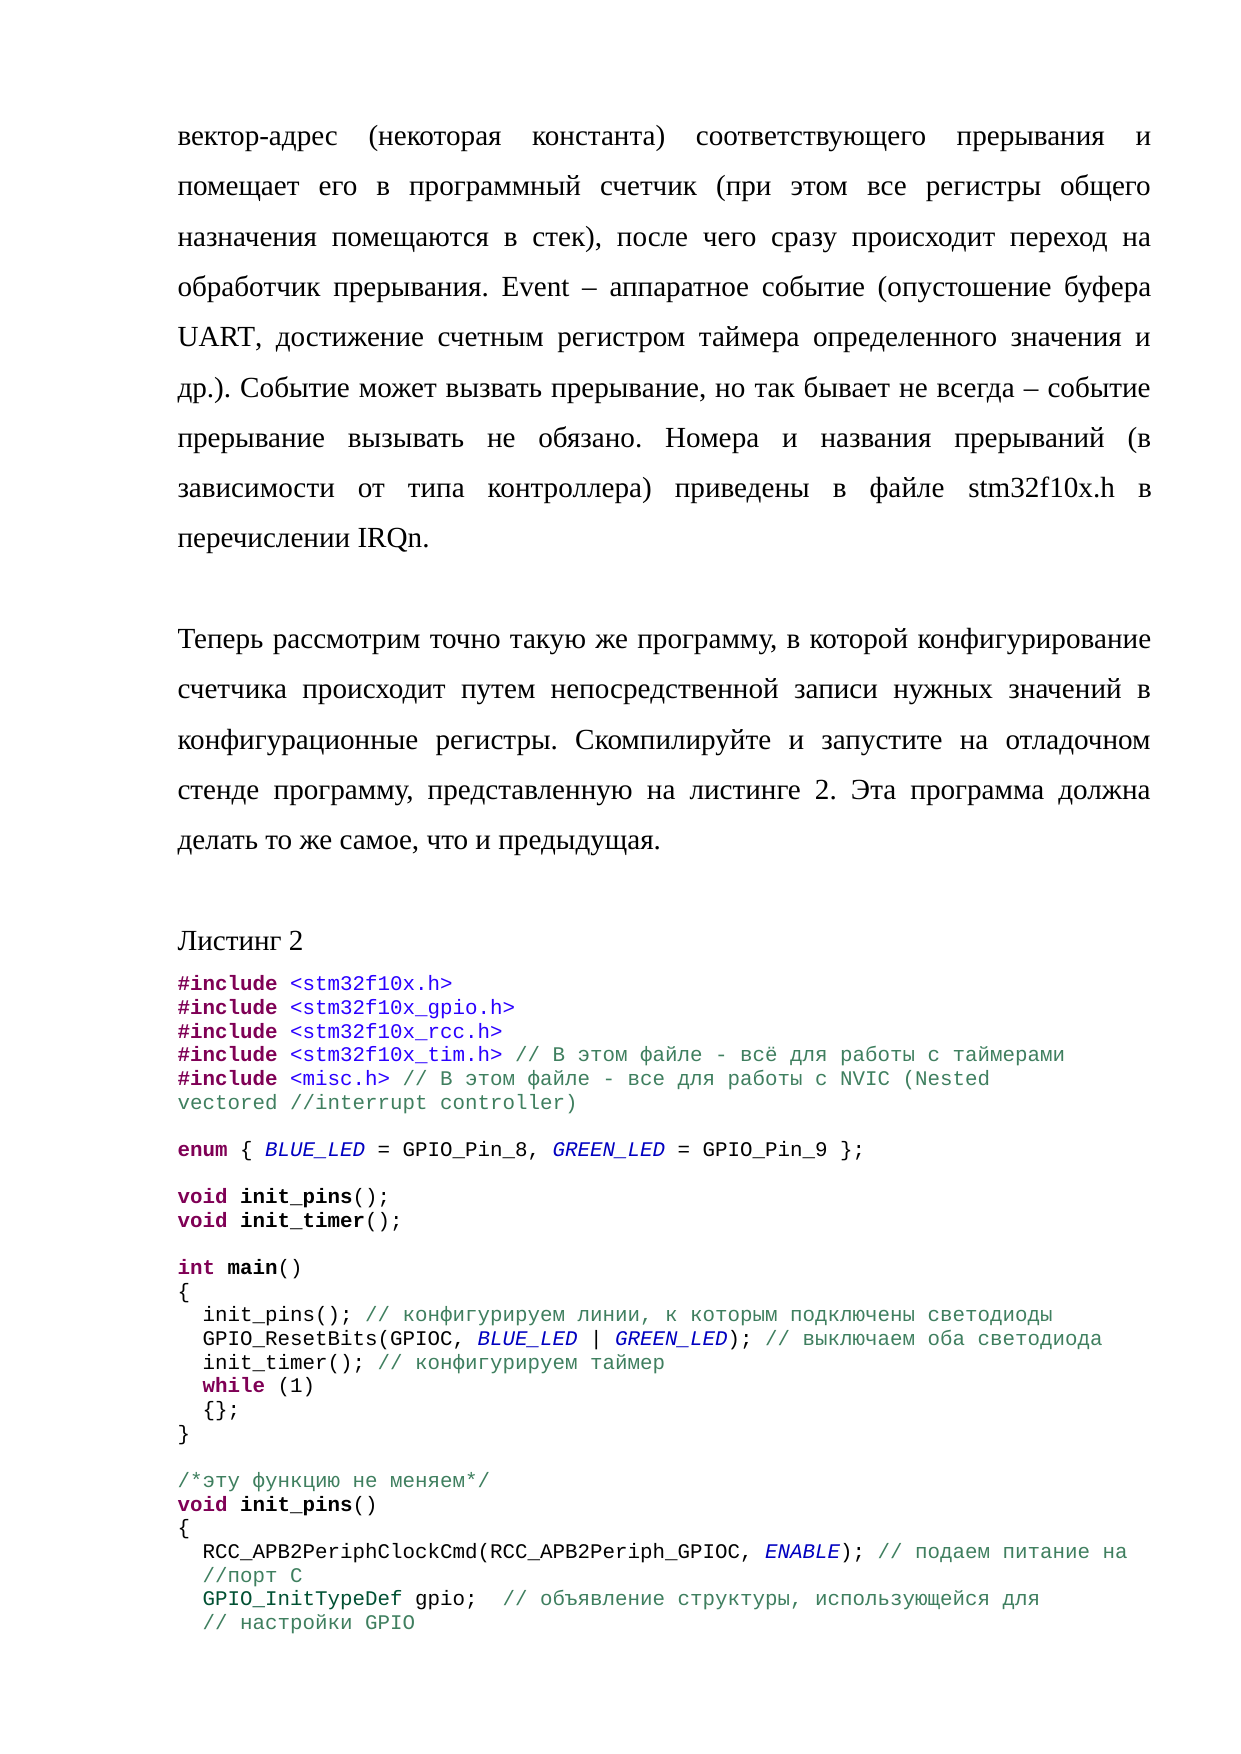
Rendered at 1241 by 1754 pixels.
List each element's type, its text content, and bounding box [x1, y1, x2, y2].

text Теперь рассмотрим точно такую же программу, в которой конфигурирование счетчика происходит путем непосредственной записи нужных значений в конфигурационные регистры. Скомпилируйте и запустите на отладочном стенде программу, представленную на листинге 2. Эта программа должна делать то же самое, что и предыдущая. [177, 621, 1152, 856]
text // настройки GPIO [177, 1612, 1152, 1636]
text { [177, 1281, 1152, 1304]
text { [177, 1517, 1152, 1541]
text void init_pins() [177, 1494, 1152, 1517]
text void init_pins(); [177, 1186, 1152, 1210]
text вектор-адрес (некоторая константа) соответствующего прерывания и помещает его в программный счетчик (при этом все регистры общего назначения помещаются в стек), после чего сразу происходит переход на обработчик прерывания. Event – аппаратное событие (опустошение буфера UART, достижение счетным регистром таймера определенного значения и др.). Событие может вызвать прерывание, но так бывает не всегда – событие прерывание вызывать не обязано. Номера и названия прерываний (в зависимости от типа контроллера) приведены в файле stm32f10x.h в перечислении IRQn. [177, 118, 1152, 554]
text init_pins(); // конфигурируем линии, к которым подключены светодиоды [177, 1304, 1152, 1328]
text } [177, 1423, 1152, 1446]
text #include <misc.h> // В этом файле - все для работы с NVIC (Nested vectored //interrupt controller) [177, 1068, 1152, 1115]
text RCC_APB2PeriphClockCmd(RCC_APB2Periph_GPIOC, ENABLE); // подаем питание на [177, 1541, 1152, 1564]
text Листинг 2 [177, 923, 1152, 957]
text #include <stm32f10x_gpio.h> [177, 997, 1152, 1021]
text #include <stm32f10x_tim.h> // В этом файле - всё для работы с таймерами [177, 1044, 1152, 1068]
text int main() [177, 1257, 1152, 1281]
text #include <stm32f10x.h> [177, 973, 1152, 997]
text init_timer(); // конфигурируем таймер [177, 1352, 1152, 1375]
text GPIO_InitTypeDef gpio; // объявление структуры, использующейся для [177, 1588, 1152, 1612]
text /*эту функцию не меняем*/ [177, 1470, 1152, 1494]
text {}; [177, 1399, 1152, 1423]
text while (1) [177, 1375, 1152, 1399]
text //порт С [177, 1564, 1152, 1588]
text GPIO_ResetBits(GPIOC, BLUE_LED | GREEN_LED); // выключаем оба светодиода [177, 1328, 1152, 1352]
text void init_timer(); [177, 1210, 1152, 1233]
text #include <stm32f10x_rcc.h> [177, 1021, 1152, 1044]
text enum { BLUE_LED = GPIO_Pin_8, GREEN_LED = GPIO_Pin_9 }; [177, 1139, 1152, 1163]
